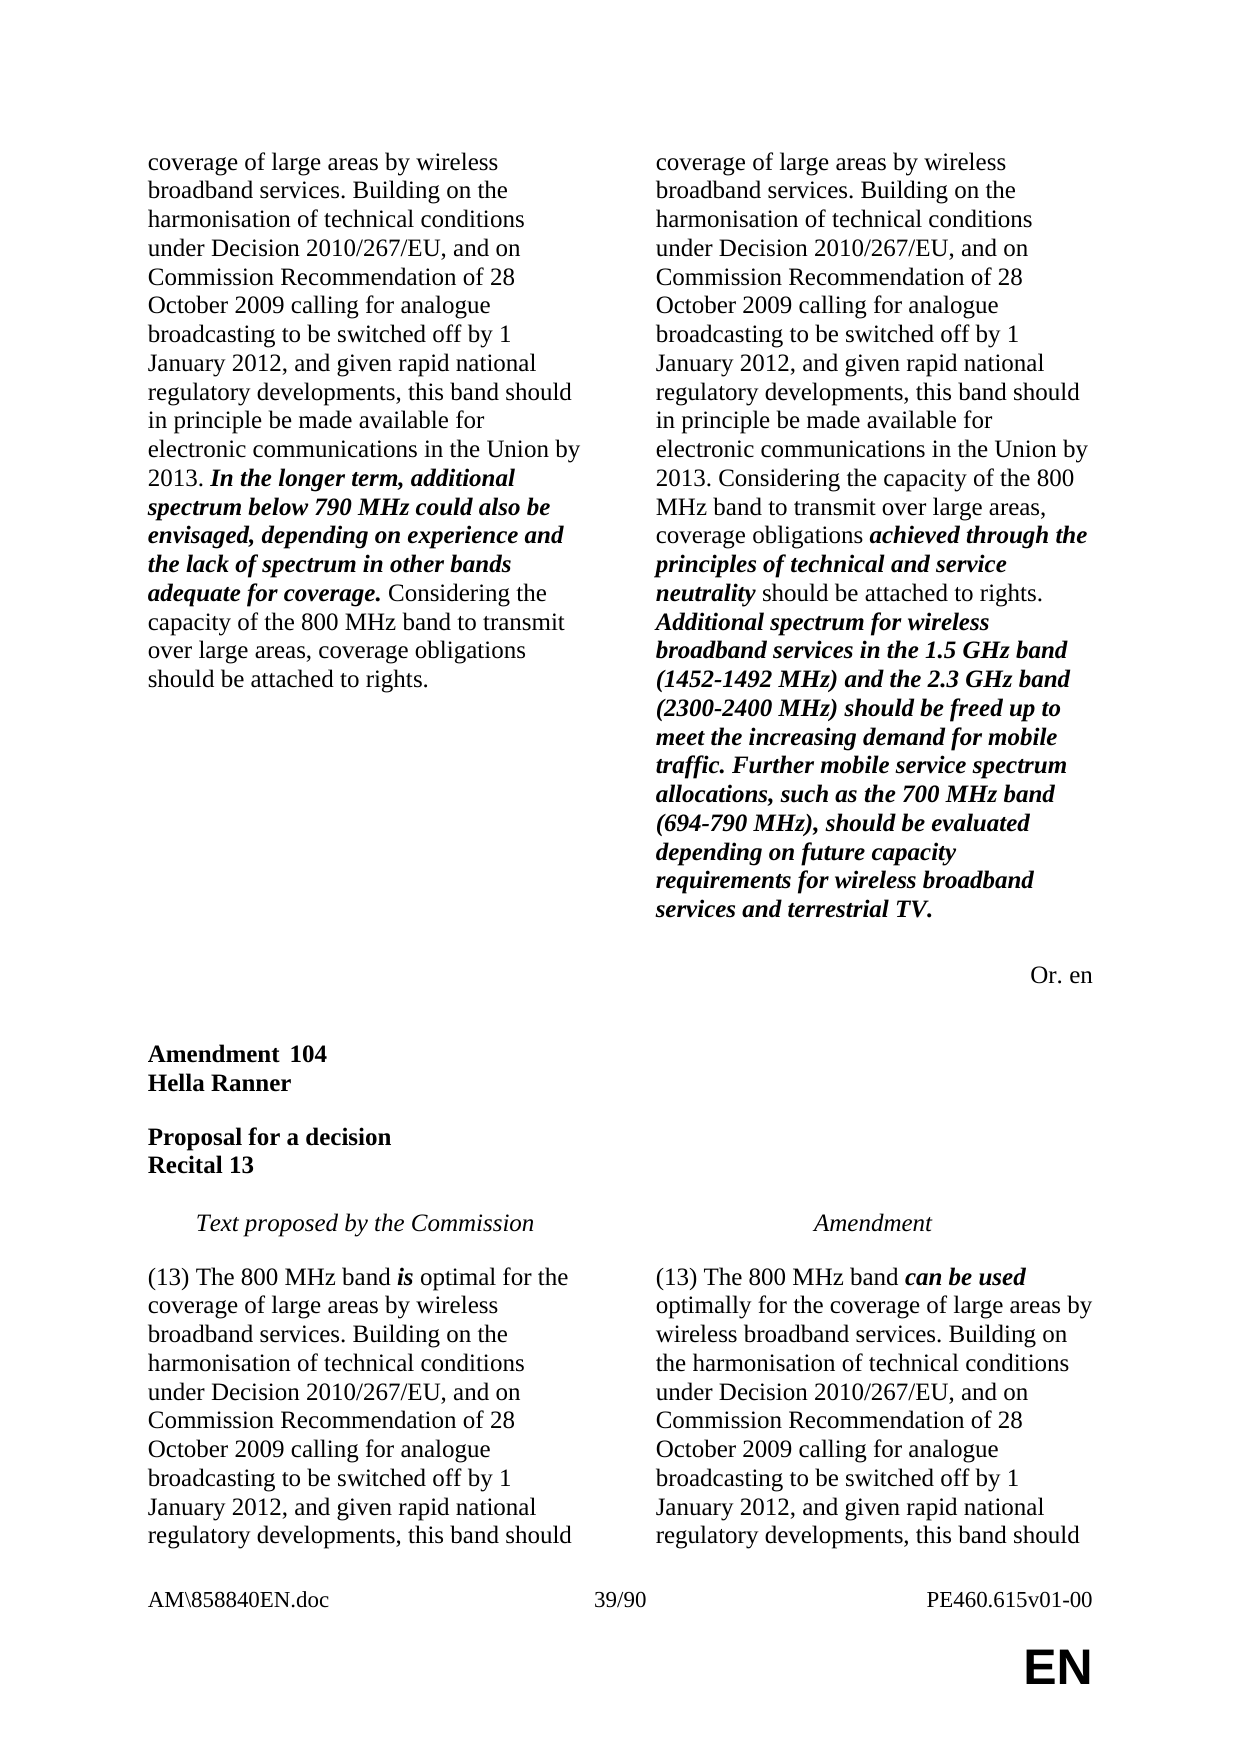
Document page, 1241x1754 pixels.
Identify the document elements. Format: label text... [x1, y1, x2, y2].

table_cell coverage of large areas by wireless broadband services. Building on the harmonisation of technical conditions under Decision 2010/267/EU, and on Commission Recommendation of 28 October 2009 calling for analogue broadcasting to be switched off by 1 January 2012, and given rapid national regulatory developments, this band should in principle be made available for electronic communications in the Union by 2013. Considering the capacity of the 800 MHz band to transmit over large areas, coverage obligations achieved through the principles of technical and service neutrality should be attached to rights. Additional spectrum for wireless broadband services in the 1.5 GHz band (1452-1492 MHz) and the 2.3 GHz band (2300-2400 MHz) should be freed up to meet the increasing demand for mobile traffic. Further mobile service spectrum allocations, such as the 700 MHz band (694-790 MHz), should be evaluated depending on future capacity requirements for wireless broadband services and terrestrial TV. [620, 147, 1128, 936]
text <Article>Recital 13 </Article> [148, 1151, 1093, 1179]
table_cell Text proposed by the Commission [112, 1208, 620, 1262]
table_cell coverage of large areas by wireless broadband services. Building on the harmonisation of technical conditions under Decision 2010/267/EU, and on Commission Recommendation of 28 October 2009 calling for analogue broadcasting to be switched off by 1 January 2012, and given rapid national regulatory developments, this band should in principle be made available for electronic communications in the Union by 2013. In the longer term, additional spectrum below 790 MHz could also be envisaged, depending on experience and the lack of spectrum in other bands adequate for coverage. Considering the capacity of the 800 MHz band to transmit over large areas, coverage obligations should be attached to rights. [112, 147, 620, 936]
table_cell (13) The 800 MHz band is optimal for the coverage of large areas by wireless broadband services. Building on the harmonisation of technical conditions under Decision 2010/267/EU, and on Commission Recommendation of 28 October 2009 calling for analogue broadcasting to be switched off by 1 January 2012, and given rapid national regulatory developments, this band should [112, 1262, 620, 1549]
table_header [112, 1179, 1128, 1208]
table_cell Amendment [620, 1208, 1128, 1262]
text <Members>Hella Ranner</Members> [148, 1068, 1093, 1097]
text <DocAmend>Proposal for a decision</DocAmend> [148, 1122, 1093, 1151]
text Or. <Original>{EN}en</Original> [148, 961, 1093, 989]
table_cell (13) The 800 MHz band can be used optimally for the coverage of large areas by wireless broadband services. Building on the harmonisation of technical conditions under Decision 2010/267/EU, and on Commission Recommendation of 28 October 2009 calling for analogue broadcasting to be switched off by 1 January 2012, and given rapid national regulatory developments, this band should [620, 1262, 1128, 1549]
text <Amend>Amendment <NumAm>104</NumAm> [148, 1039, 1093, 1068]
